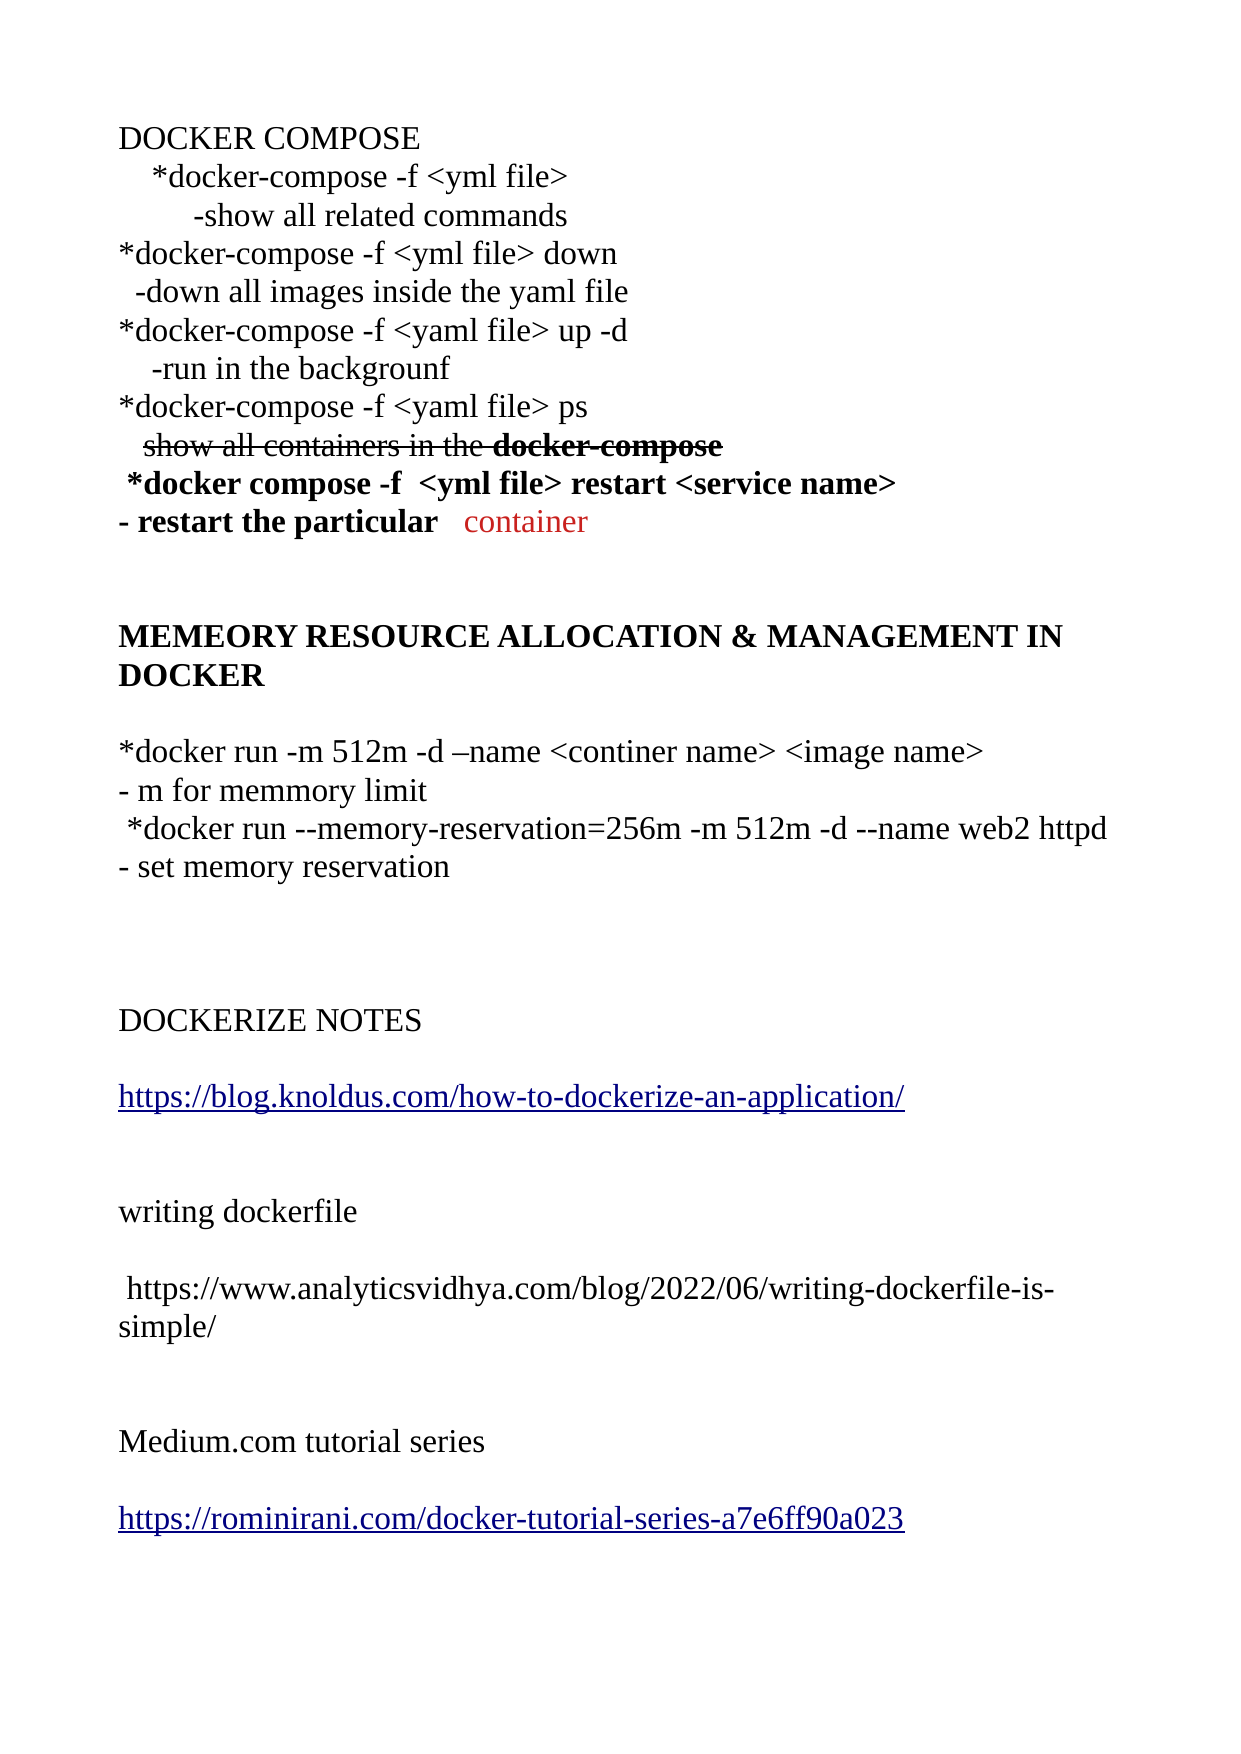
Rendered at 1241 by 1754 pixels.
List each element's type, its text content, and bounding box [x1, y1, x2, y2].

text DOCKER COMPOSE [118, 118, 1122, 156]
text - m for memmory limit [118, 770, 1122, 808]
text MEMEORY RESOURCE ALLOCATION & MANAGEMENT IN DOCKER [118, 616, 1122, 693]
text *docker-compose -f <yaml file> up -d [118, 310, 1122, 348]
text -show all related commands [118, 195, 1122, 233]
text *docker-compose -f <yaml file> ps [118, 386, 1122, 425]
text *docker run --memory-reservation=256m -m 512m -d --name web2 httpd [118, 808, 1122, 846]
text *docker-compose -f <yml file> [118, 156, 1122, 195]
text https://www.analyticsvidhya.com/blog/2022/06/writing-dockerfile-is-simple/ [118, 1268, 1122, 1345]
text -run in the backgrounf [118, 348, 1122, 386]
text writing dockerfile [118, 1191, 1122, 1230]
text - set memory reservation [118, 846, 1122, 885]
text DOCKERIZE NOTES [118, 1000, 1122, 1038]
text Medium.com tutorial series [118, 1421, 1122, 1460]
text https://rominirani.com/docker-tutorial-series-a7e6ff90a023 [118, 1498, 1122, 1536]
text *docker-compose -f <yml file> down [118, 233, 1122, 271]
text *docker run -m 512m -d –name <continer name> <image name> [118, 731, 1122, 770]
text *docker compose -f <yml file> restart <service name> [118, 463, 1122, 501]
text -down all images inside the yaml file [118, 271, 1122, 310]
text https://blog.knoldus.com/how-to-dockerize-an-application/ [118, 1076, 1122, 1115]
text - restart the particular container [118, 501, 1122, 540]
text show all containers in the docker-compose [118, 425, 1122, 463]
